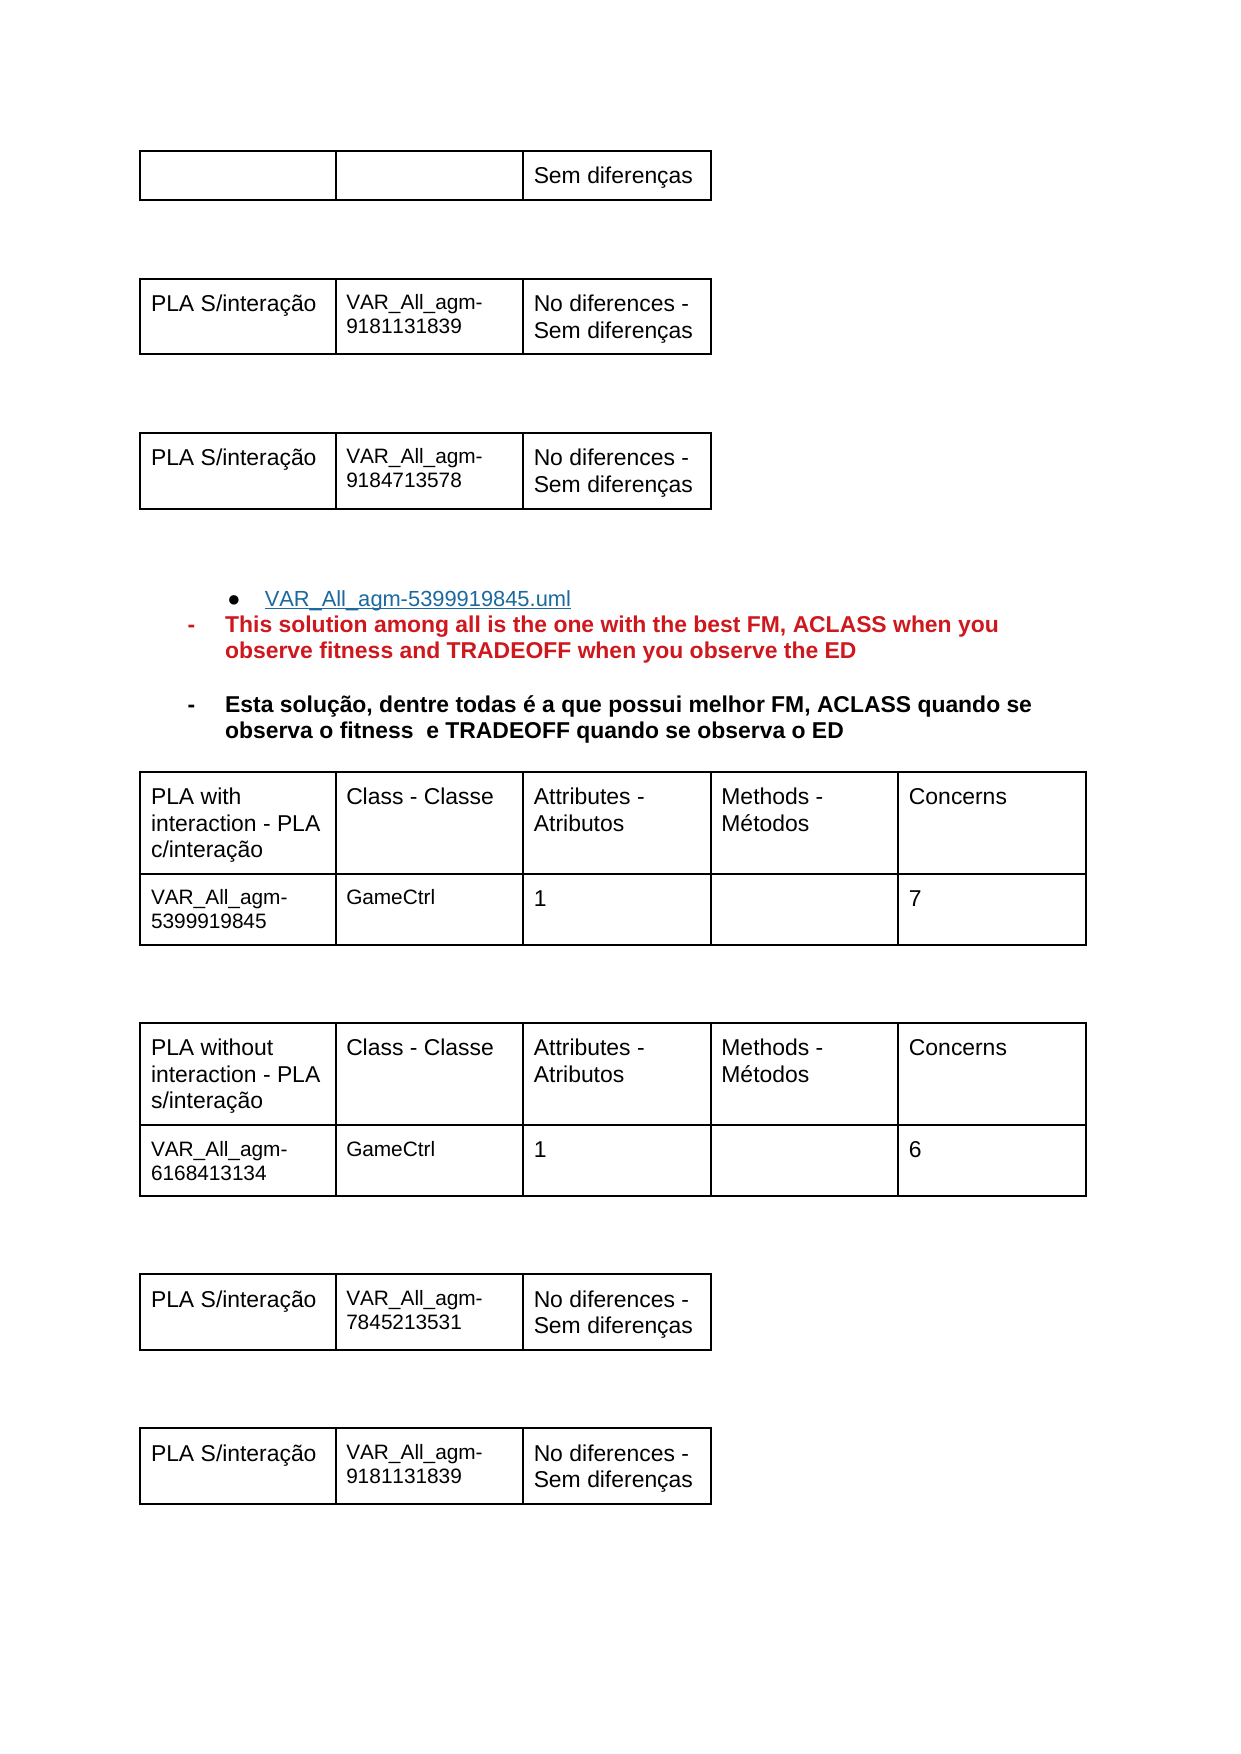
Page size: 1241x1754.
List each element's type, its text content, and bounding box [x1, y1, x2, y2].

table_cell [712, 875, 897, 943]
table_cell VAR_All_agm-5399919845 [141, 875, 335, 943]
table_header -Sem diferenças [524, 152, 710, 199]
table_header PLA S/interação [141, 1429, 335, 1503]
table_header [141, 152, 335, 199]
table_header Class - Classe [337, 773, 522, 873]
table_header PLA S/interação [141, 280, 335, 353]
table_header No diferences - Sem diferenças [524, 1275, 710, 1349]
table_header PLA S/interação [141, 1275, 335, 1349]
table_header No diferences -Sem diferenças [524, 1429, 710, 1503]
table_header PLA with interaction - PLA c/interação [141, 773, 335, 873]
table_cell VAR_All_agm-6168413134 [141, 1126, 335, 1195]
table_header No diferences -Sem diferenças [524, 280, 710, 353]
table_header Methods - Métodos [712, 1024, 897, 1124]
table_cell [712, 1126, 897, 1195]
table_header Class - Classe [337, 1024, 522, 1124]
list Esta solução, dentre todas é a que possui melhor FM, ACLASS quando se observa o fitness e TRADEOFF quando se observa o ED [187, 691, 1051, 743]
table_header Methods - Métodos [712, 773, 897, 873]
table_header Concerns [899, 1024, 1085, 1124]
table_header VAR_All_agm-9181131839 [337, 1429, 522, 1503]
list VAR_All_agm-5399919845.uml [227, 586, 1051, 611]
table_header Concerns [899, 773, 1085, 873]
table_header No diferences -Sem diferenças [524, 434, 710, 507]
table_cell GameCtrl [337, 875, 522, 943]
list This solution among all is the one with the best FM, ACLASS when you observe fitness and TRADEOFF when you observe the ED [187, 611, 1051, 664]
table_header VAR_All_agm-7845213531 [337, 1275, 522, 1349]
table_header VAR_All_agm-9181131839 [337, 280, 522, 353]
table_cell 1 [524, 875, 710, 943]
table_header Attributes - Atributos [524, 773, 710, 873]
table_header PLA S/interação [141, 434, 335, 507]
table_cell 7 [899, 875, 1085, 943]
table_cell 1 [524, 1126, 710, 1195]
table_cell GameCtrl [337, 1126, 522, 1195]
table_header VAR_All_agm-9184713578 [337, 434, 522, 507]
table_header [337, 152, 522, 199]
table_header PLA without interaction - PLA s/interação [141, 1024, 335, 1124]
table_header Attributes - Atributos [524, 1024, 710, 1124]
table_cell 6 [899, 1126, 1085, 1195]
